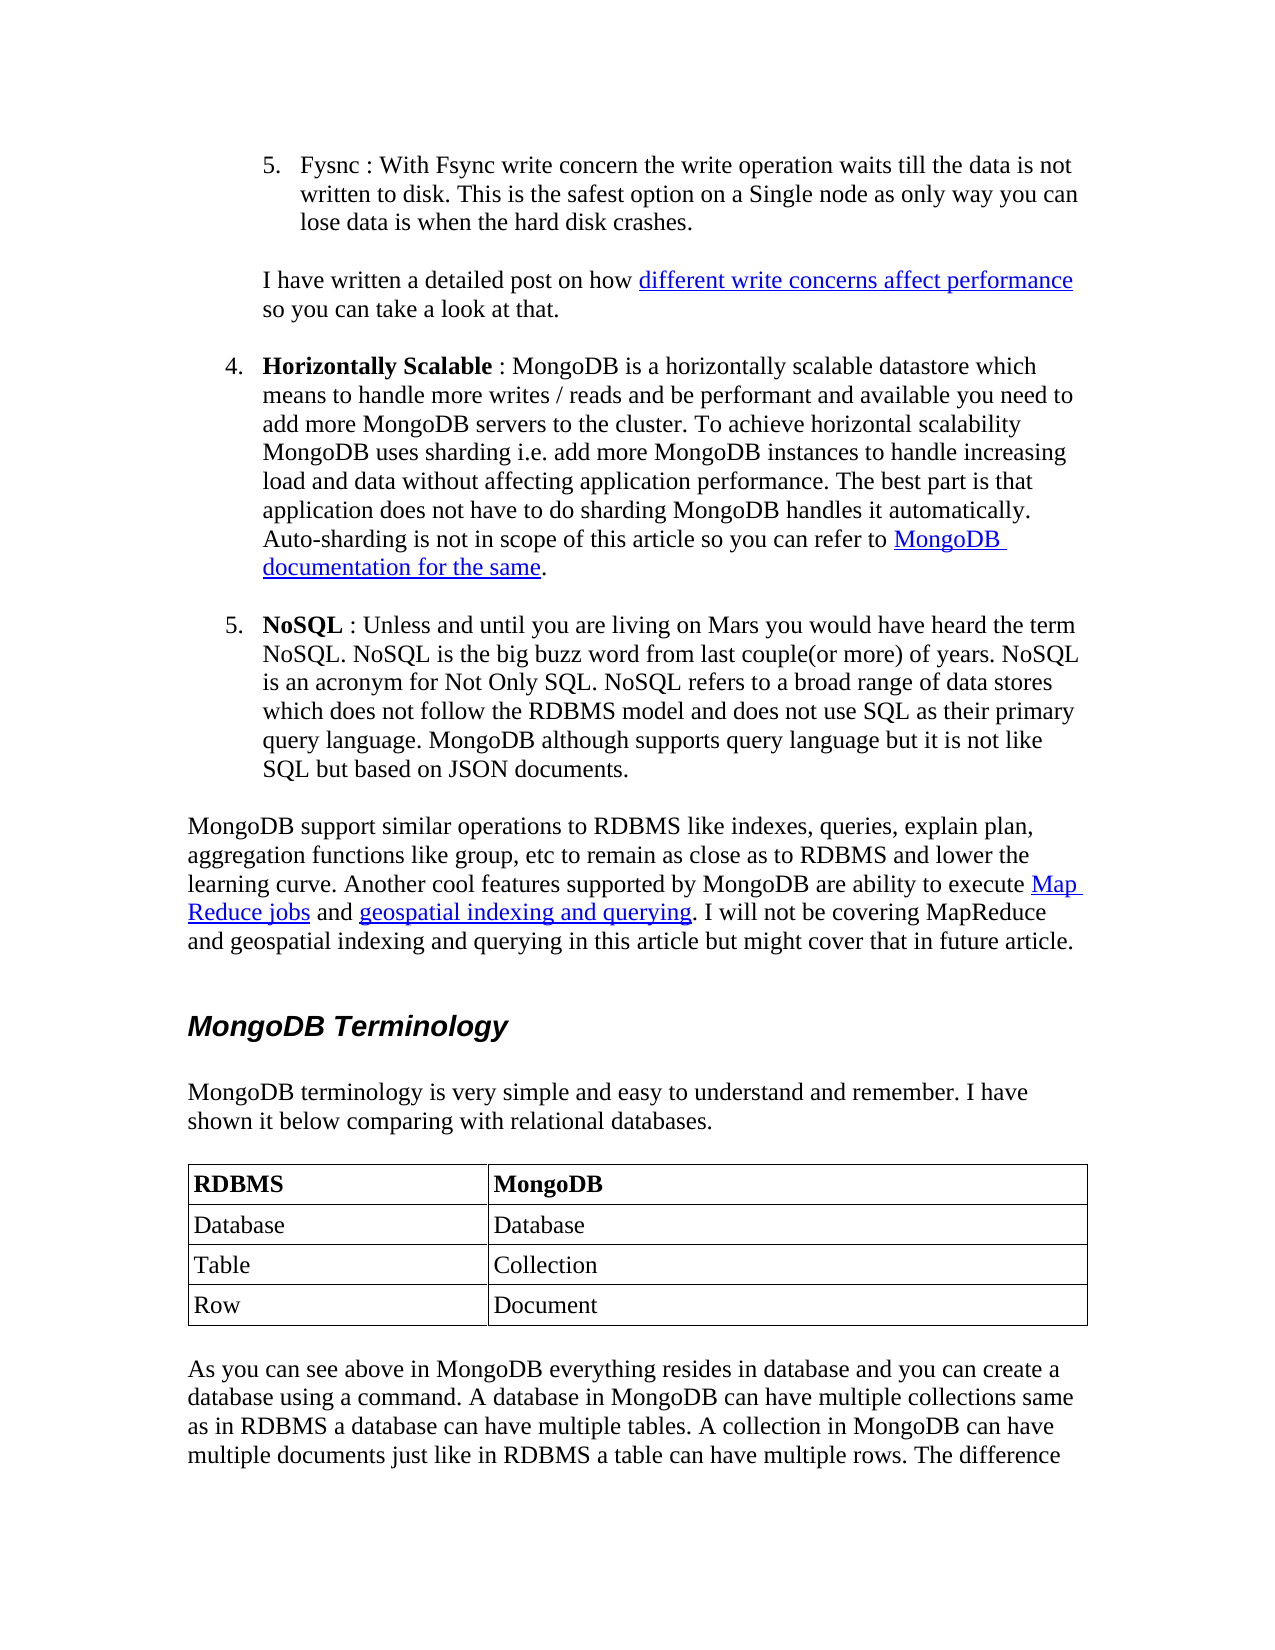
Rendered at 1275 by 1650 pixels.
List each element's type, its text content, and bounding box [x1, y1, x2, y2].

list Horizontally Scalable : MongoDB is a horizontally scalable datastore which means to handle more writes / reads and be performant and available you need to add more MongoDB servers to the cluster. To achieve horizontal scalability MongoDB uses sharding i.e. add more MongoDB instances to handle increasing load and data without affecting application performance. The best part is that application does not have to do sharding MongoDB handles it automatically. Auto-sharding is not in scope of this article so you can refer to MongoDB documentation for the same. [225, 351, 1087, 581]
table_header RDBMS [189, 1165, 487, 1204]
table_cell Document [489, 1285, 1087, 1325]
table_cell Table [189, 1245, 487, 1284]
table_cell Database [489, 1205, 1087, 1244]
list Fysnc : With Fsync write concern the write operation waits till the data is not written to disk. This is the safest option on a Single node as only way you can lose data is when the hard disk crashes. [262, 150, 1087, 236]
text MongoDB terminology is very simple and easy to understand and remember. I have shown it below comparing with relational databases. [187, 1077, 1087, 1135]
table_cell Collection [489, 1245, 1087, 1284]
subtitle MongoDB Terminology [187, 1009, 1087, 1042]
table_cell Row [189, 1285, 487, 1325]
list NoSQL : Unless and until you are living on Mars you would have heard the term NoSQL. NoSQL is the big buzz word from last couple(or more) of years. NoSQL is an acronym for Not Only SQL. NoSQL refers to a broad range of data stores which does not follow the RDBMS model and does not use SQL as their primary query language. MongoDB although supports query language but it is not like SQL but based on JSON documents. [225, 610, 1087, 782]
table_header MongoDB [489, 1165, 1087, 1204]
text As you can see above in MongoDB everything resides in database and you can create a database using a command. A database in MongoDB can have multiple collections same as in RDBMS a database can have multiple tables. A collection in MongoDB can have multiple documents just like in RDBMS a table can have multiple rows. The difference [187, 1354, 1087, 1469]
text I have written a detailed post on how different write concerns affect performance so you can take a look at that. [187, 265, 1087, 322]
table_cell Database [189, 1205, 487, 1244]
text MongoDB support similar operations to RDBMS like indexes, queries, explain plan, aggregation functions like group, etc to remain as close as to RDBMS and lower the learning curve. Another cool features supported by MongoDB are ability to execute Map Reduce jobs and geospatial indexing and querying. I will not be covering MapReduce and geospatial indexing and querying in this article but might cover that in future article. [187, 811, 1087, 955]
